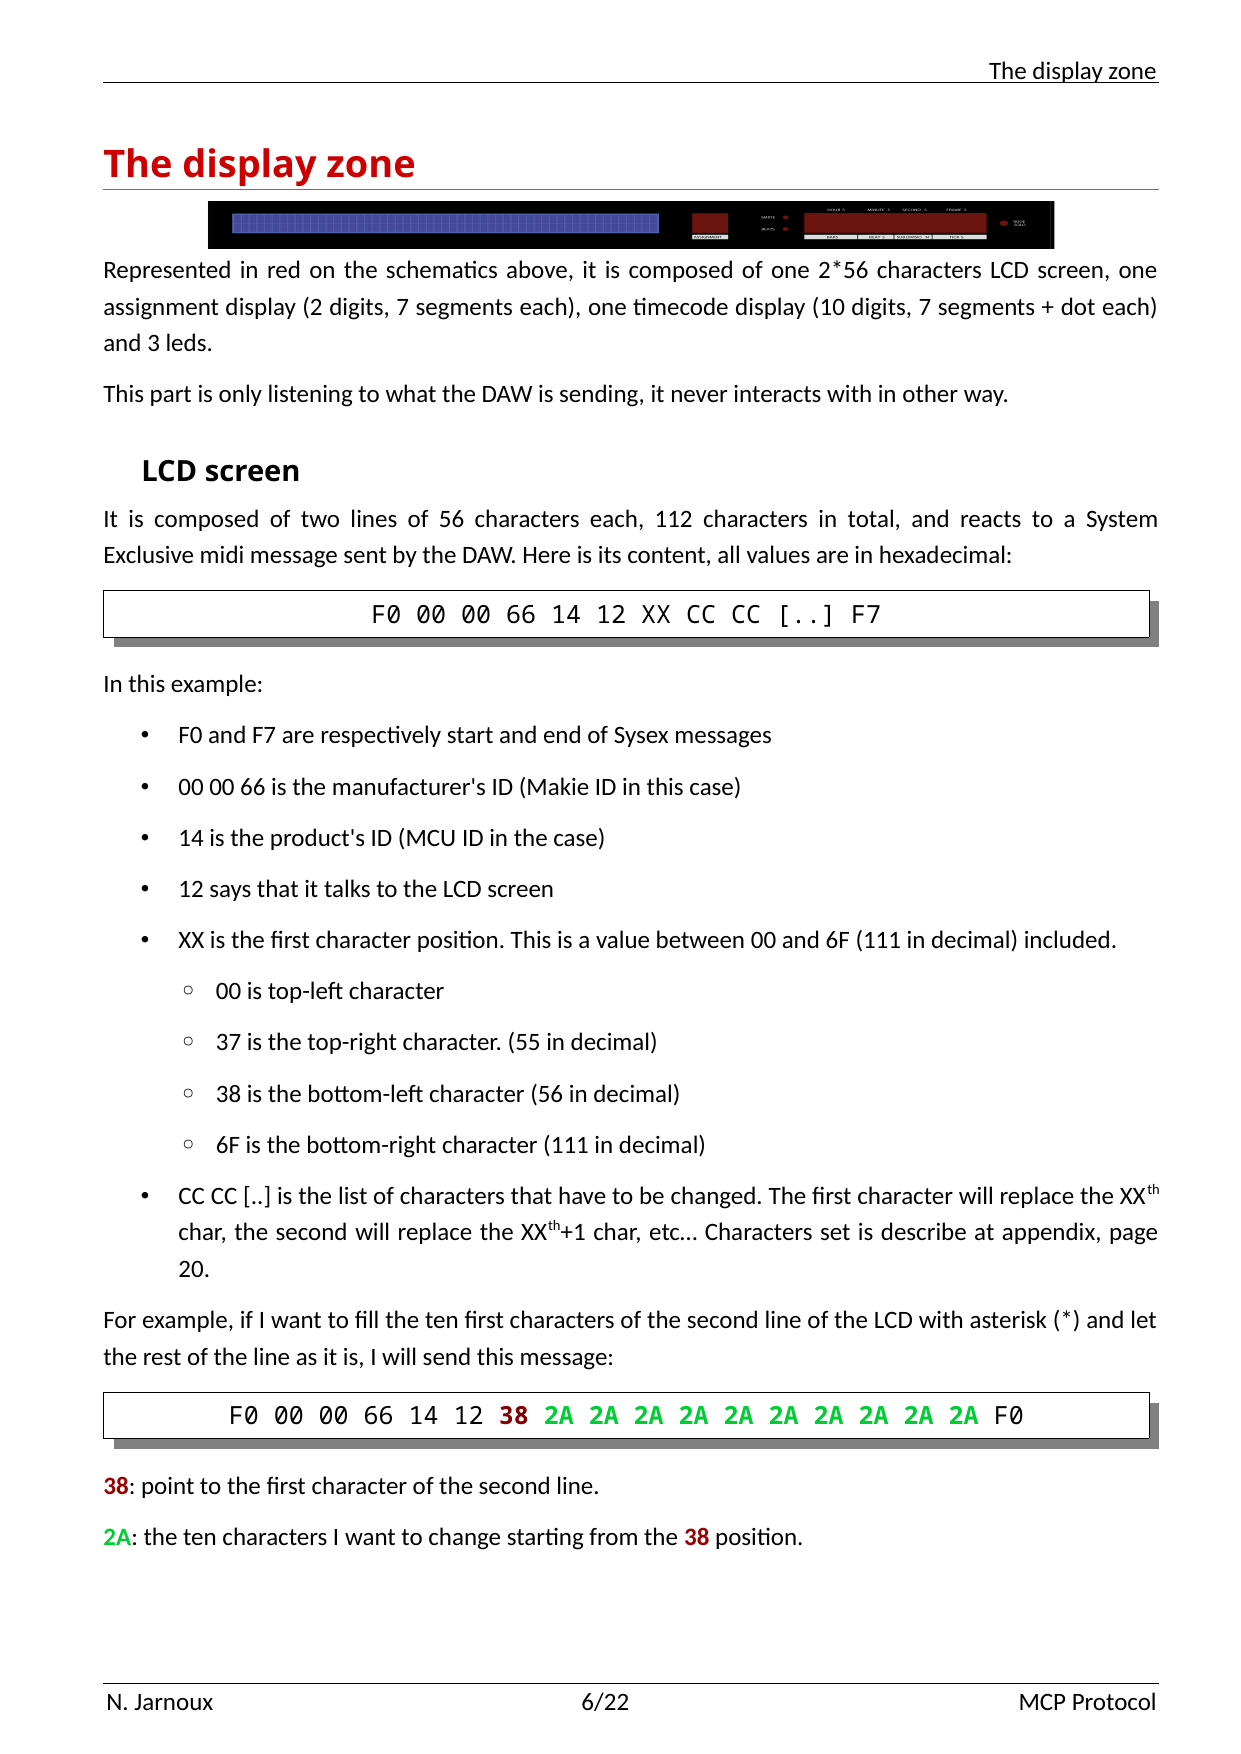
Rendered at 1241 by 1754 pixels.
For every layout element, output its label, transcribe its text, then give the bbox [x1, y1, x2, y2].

list 00 is top-left character [178, 975, 1159, 1006]
list 37 is the top-right character. (55 in decimal) [178, 1027, 1159, 1057]
text Represented in red on the schematics above, it is composed of one 2*56 characters LCD screen, one assignment display (2 digits, 7 segments each), one timecode display (10 digits, 7 segments + dot each) and 3 leds. [103, 201, 1159, 358]
subtitle The display zone [103, 137, 1159, 189]
text This part is only listening to what the DAW is sending, it never interacts with in other way. [103, 378, 1159, 409]
text F0 00 00 66 14 12 38 2A 2A 2A 2A 2A 2A 2A 2A 2A 2A F0 [104, 1393, 1149, 1438]
list 38 is the bottom-left character (56 in decimal) [178, 1078, 1159, 1108]
text It is composed of two lines of 56 characters each, 112 characters in total, and reacts to a System Exclusive midi message sent by the DAW. Here is its content, all values are in hexadecimal: [103, 503, 1159, 570]
text For example, if I want to fill the ten first characters of the second line of the LCD with asterisk (*) and let the rest of the line as it is, I will send this message: [103, 1304, 1159, 1371]
list 00 00 66 is the manufacturer's ID (Makie ID in this case) [141, 771, 1159, 801]
list 14 is the product's ID (MCU ID in the case) [141, 822, 1159, 852]
list XX is the first character position. This is a value between 00 and 6F (111 in decimal) included. [141, 924, 1159, 955]
list CC CC [..] is the list of characters that have to be changed. The first character will replace the XXth char, the second will replace the XXth+1 char, etc… Characters set is describe at appendix, page 17. [141, 1180, 1159, 1284]
list 6F is the bottom-right character (111 in decimal) [178, 1129, 1159, 1159]
text 2A: the ten characters I want to change starting from the 38 position. [103, 1521, 1159, 1552]
subtitle LCD screen [141, 451, 1159, 490]
text In this example: [103, 668, 1159, 699]
list 12 says that it talks to the LCD screen [141, 873, 1159, 904]
picture [207, 201, 1055, 249]
text 38: point to the first character of the second line. [103, 1470, 1159, 1501]
text F0 00 00 66 14 12 XX CC CC [..] F7 [104, 591, 1149, 637]
list F0 and F7 are respectively start and end of Sysex messages [141, 720, 1159, 750]
